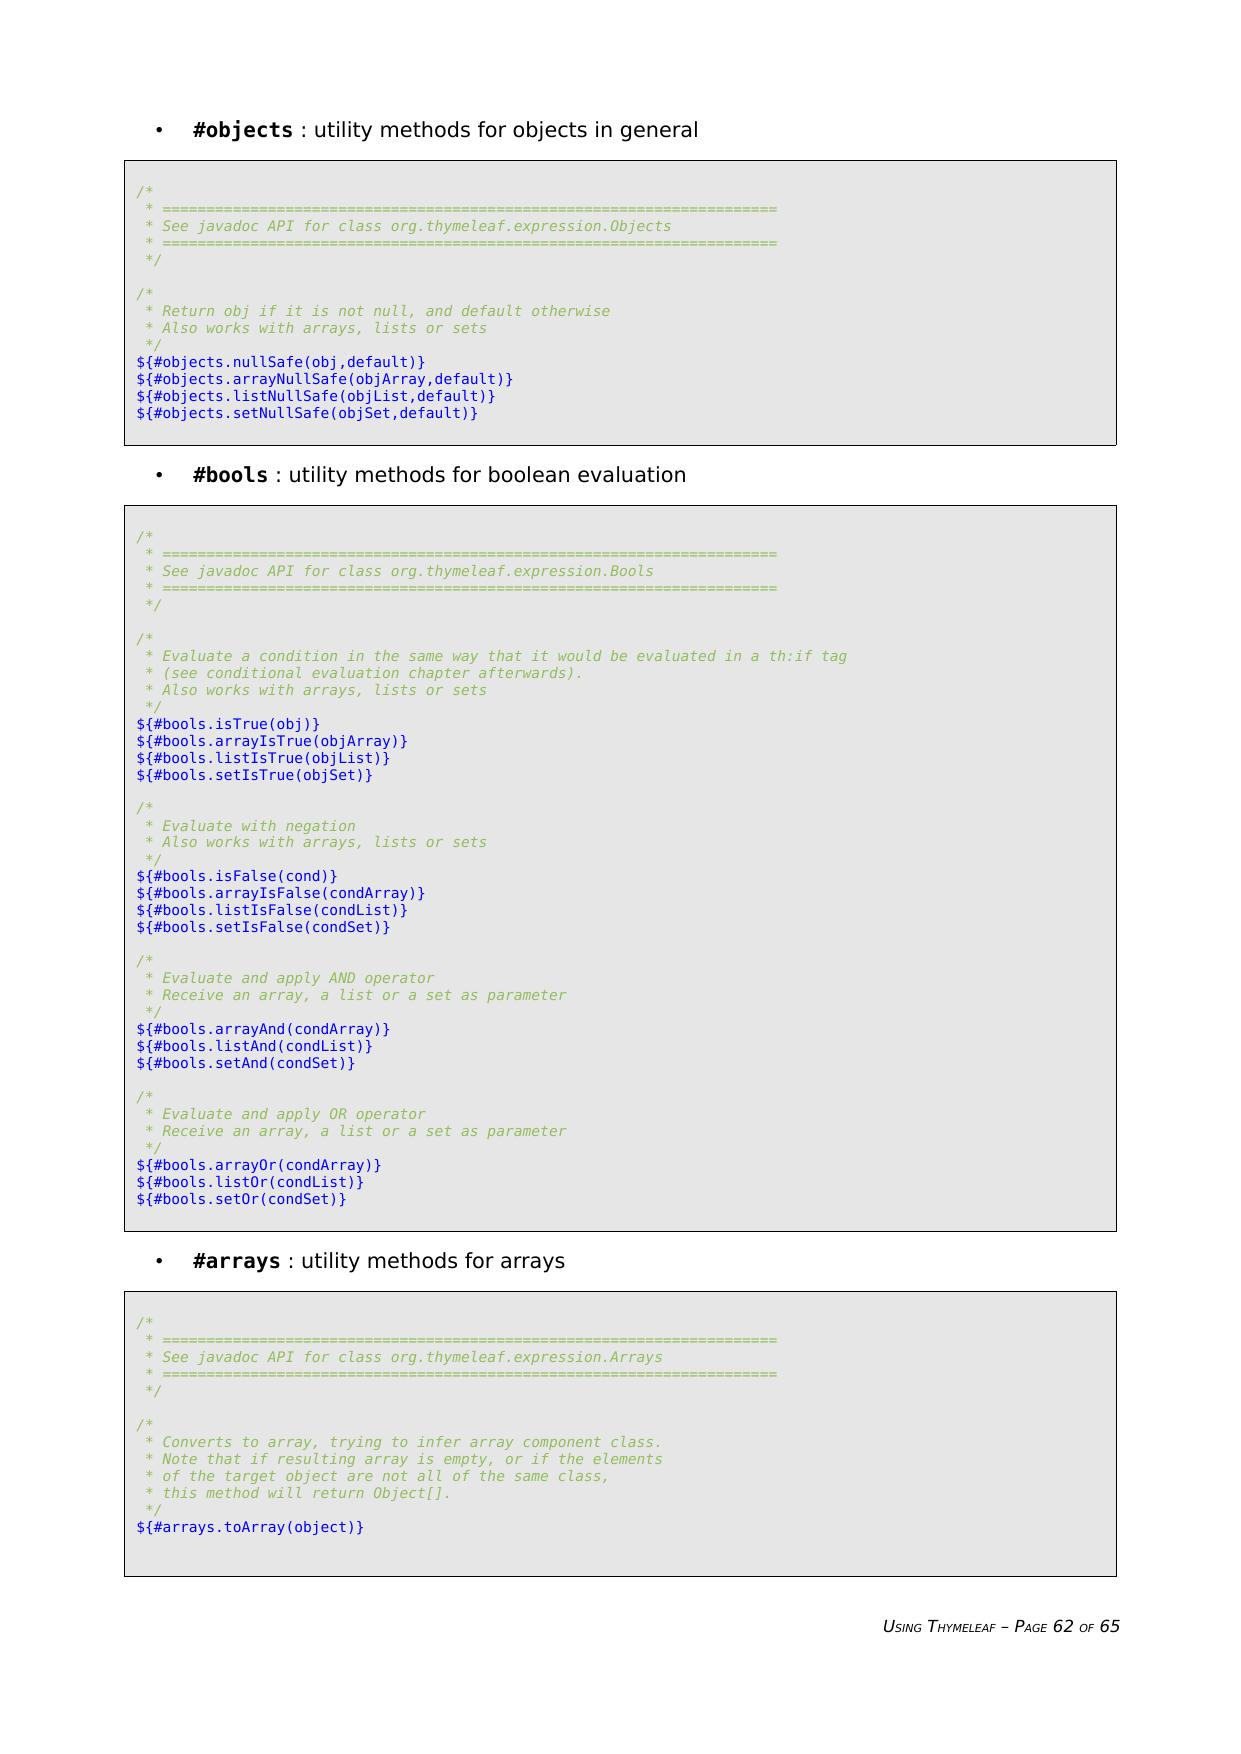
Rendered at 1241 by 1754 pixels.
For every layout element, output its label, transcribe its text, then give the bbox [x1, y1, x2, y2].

list #arrays : utility methods for arrays [156, 1249, 1122, 1274]
list #objects : utility methods for objects in general [156, 118, 1122, 142]
text /* * ====================================================================== * See javadoc API for class org.thymeleaf.expression.Bools * ====================================================================== */ /* * Evaluate a condition in the same way that it would be evaluated in a th:if tag * (see conditional evaluation chapter afterwards). * Also works with arrays, lists or sets */ ${#bools.isTrue(obj)} ${#bools.arrayIsTrue(objArray)} ${#bools.listIsTrue(objList)} ${#bools.setIsTrue(objSet)} /* * Evaluate with negation * Also works with arrays, lists or sets */ ${#bools.isFalse(cond)} ${#bools.arrayIsFalse(condArray)} ${#bools.listIsFalse(condList)} ${#bools.setIsFalse(condSet)} /* * Evaluate and apply AND operator * Receive an array, a list or a set as parameter */ ${#bools.arrayAnd(condArray)} ${#bools.listAnd(condList)} ${#bools.setAnd(condSet)} /* * Evaluate and apply OR operator * Receive an array, a list or a set as parameter */ ${#bools.arrayOr(condArray)} ${#bools.listOr(condList)} ${#bools.setOr(condSet)} [125, 506, 1116, 1231]
text /* * ====================================================================== * See javadoc API for class org.thymeleaf.expression.Arrays * ====================================================================== */ /* * Converts to array, trying to infer array component class. * Note that if resulting array is empty, or if the elements * of the target object are not all of the same class, * this method will return Object[]. */ ${#arrays.toArray(object)} [125, 1292, 1116, 1576]
list #bools : utility methods for boolean evaluation [156, 463, 1122, 487]
text /* * ====================================================================== * See javadoc API for class org.thymeleaf.expression.Objects * ====================================================================== */ /* * Return obj if it is not null, and default otherwise * Also works with arrays, lists or sets */ ${#objects.nullSafe(obj,default)} ${#objects.arrayNullSafe(objArray,default)} ${#objects.listNullSafe(objList,default)} ${#objects.setNullSafe(objSet,default)} [125, 161, 1116, 445]
